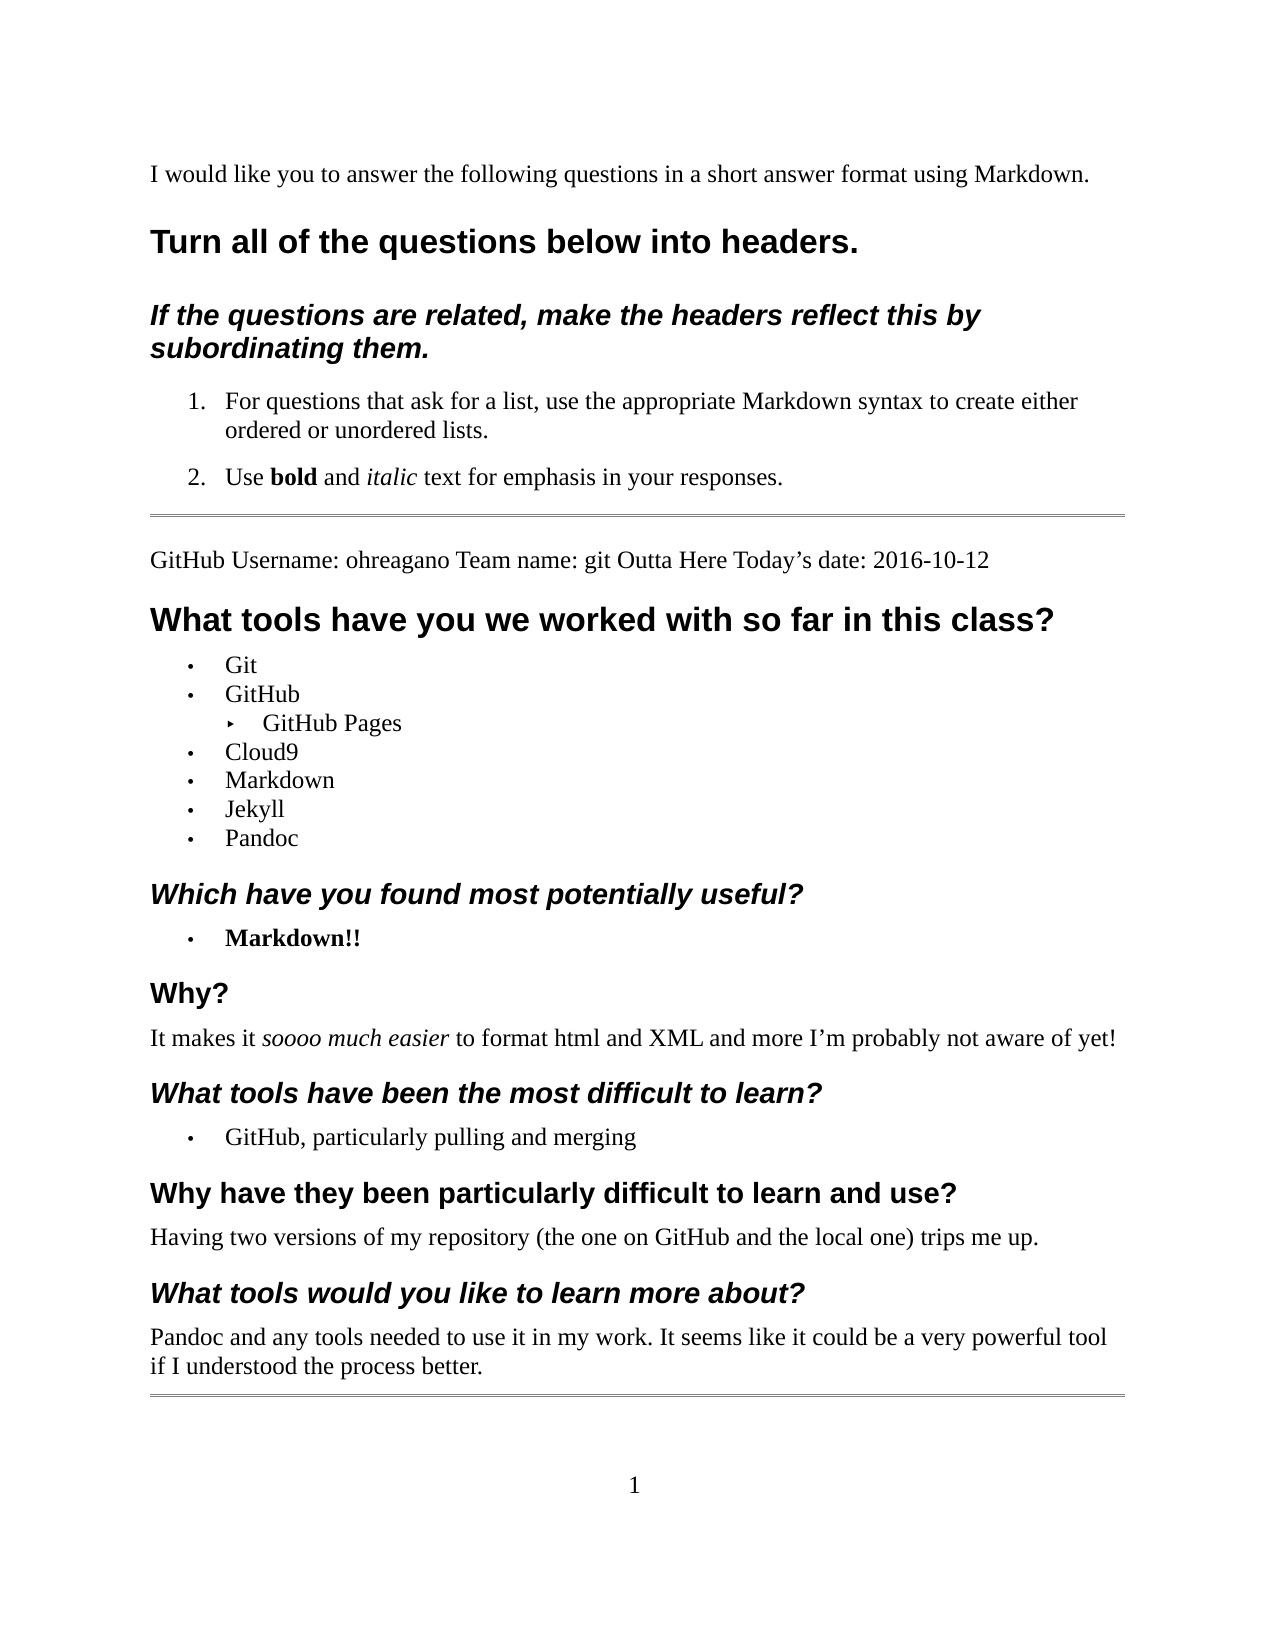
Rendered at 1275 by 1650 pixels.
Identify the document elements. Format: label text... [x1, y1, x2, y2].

list GitHub Pages [225, 708, 1125, 737]
subtitle What tools have you we worked with so far in this class? [150, 599, 1125, 638]
subtitle What tools would you like to learn more about? [150, 1276, 1125, 1309]
subtitle Turn all of the questions below into headers. [150, 222, 1125, 260]
text It makes it soooo much easier to format html and XML and more I’m probably not aware of yet! [150, 1023, 1125, 1051]
subtitle What tools have been the most difficult to learn? [150, 1076, 1125, 1110]
list GitHub, particularly pulling and merging [187, 1122, 1125, 1151]
text GitHub Username: ohreagano Team name: git Outta Here Today’s date: 2016-10-12 [150, 546, 1125, 574]
list GitHub [187, 679, 1125, 708]
list Use bold and italic text for emphasis in your responses. [187, 462, 1125, 491]
text Pandoc and any tools needed to use it in my work. It seems like it could be a very powerful tool if I understood the process better. [150, 1322, 1125, 1379]
list Git [187, 651, 1125, 679]
list Pandoc [187, 823, 1125, 852]
subtitle Which have you found most potentially useful? [150, 877, 1125, 910]
text Having two versions of my repository (the one on GitHub and the local one) trips me up. [150, 1222, 1125, 1251]
list Cloud9 [187, 737, 1125, 766]
list Markdown [187, 766, 1125, 794]
subtitle Why have they been particularly difficult to learn and use? [150, 1176, 1125, 1210]
list Jekyll [187, 794, 1125, 823]
list Markdown!! [187, 923, 1125, 952]
text I would like you to answer the following questions in a short answer format using Markdown. [150, 159, 1125, 188]
subtitle Why? [150, 977, 1125, 1010]
subtitle If the questions are related, make the headers reflect this by subordinating them. [150, 298, 1125, 365]
list For questions that ask for a list, use the appropriate Markdown syntax to create either ordered or unordered lists. [187, 386, 1125, 444]
